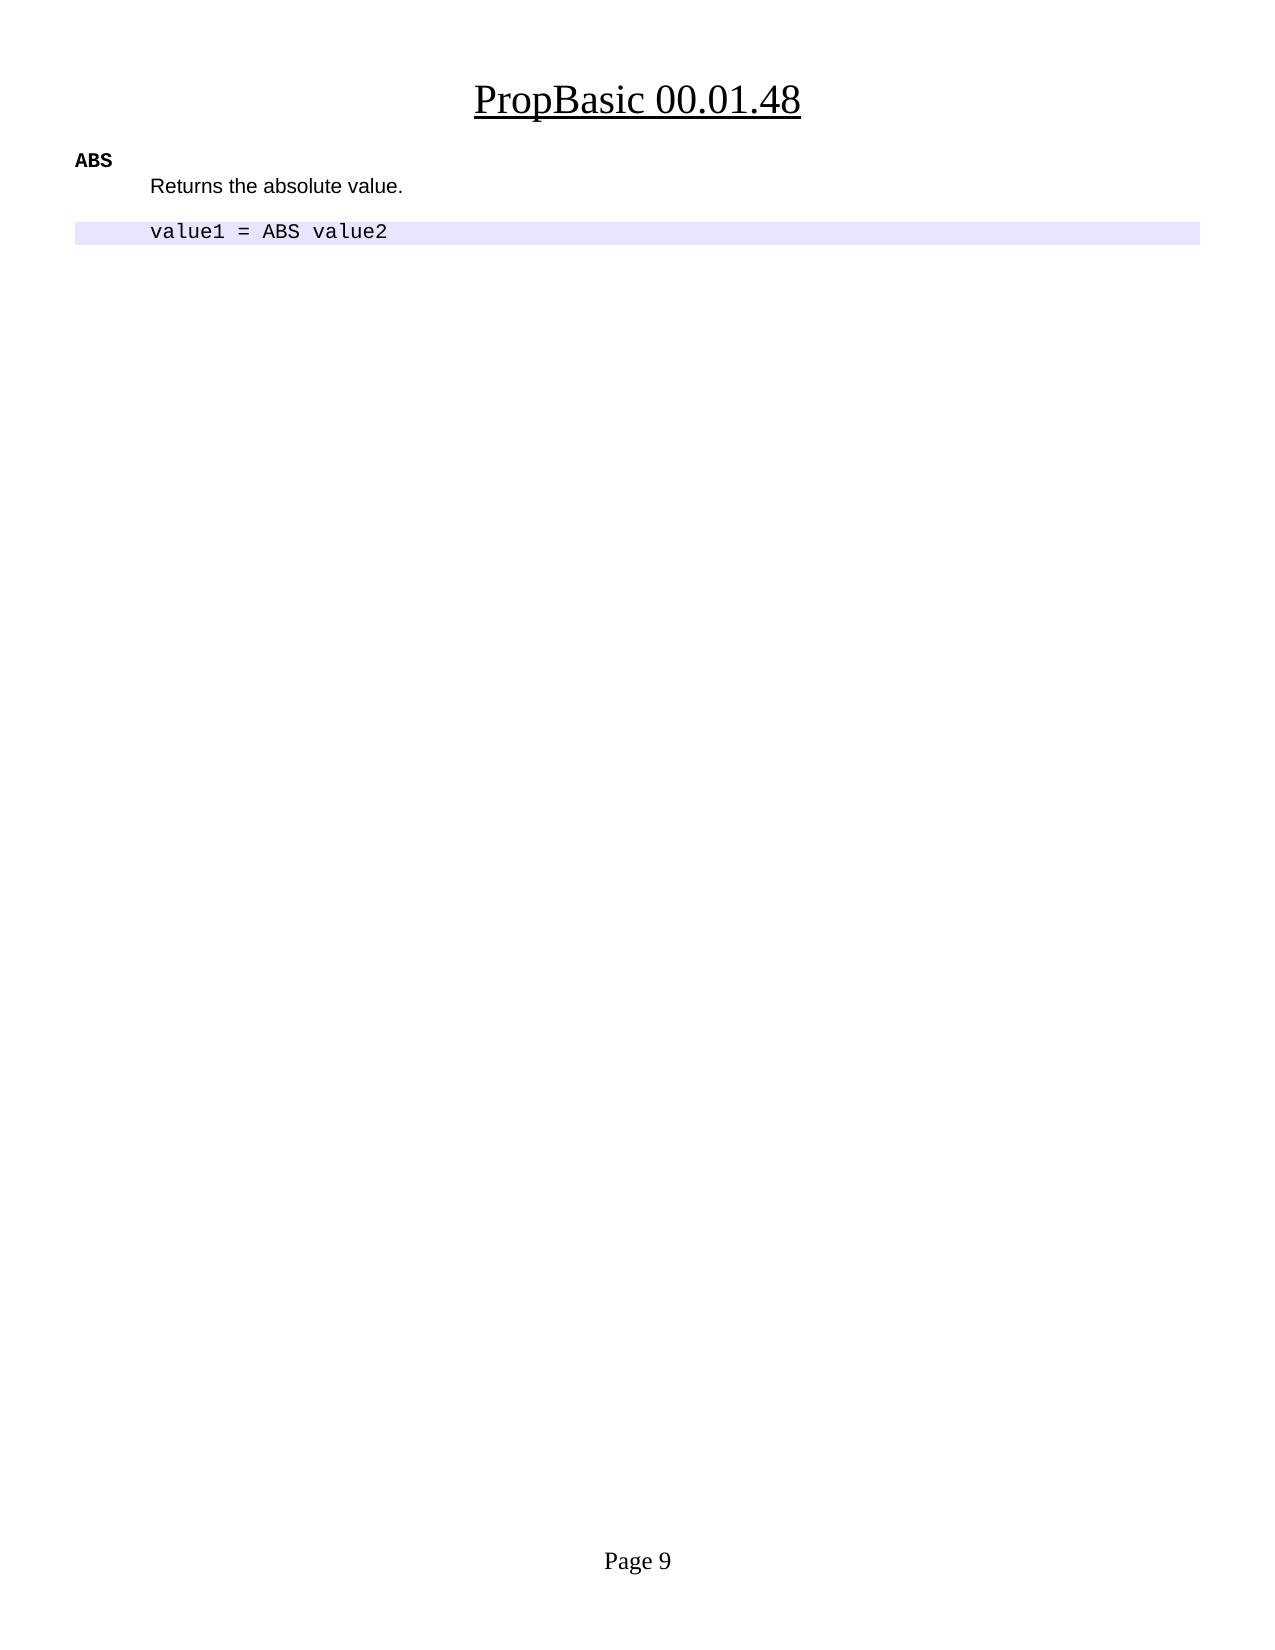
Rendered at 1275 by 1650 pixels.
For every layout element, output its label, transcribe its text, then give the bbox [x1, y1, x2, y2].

text value1 = ABS value2 [75, 222, 1200, 245]
text ABS [75, 150, 1200, 174]
text Returns the absolute value. [75, 174, 1200, 198]
